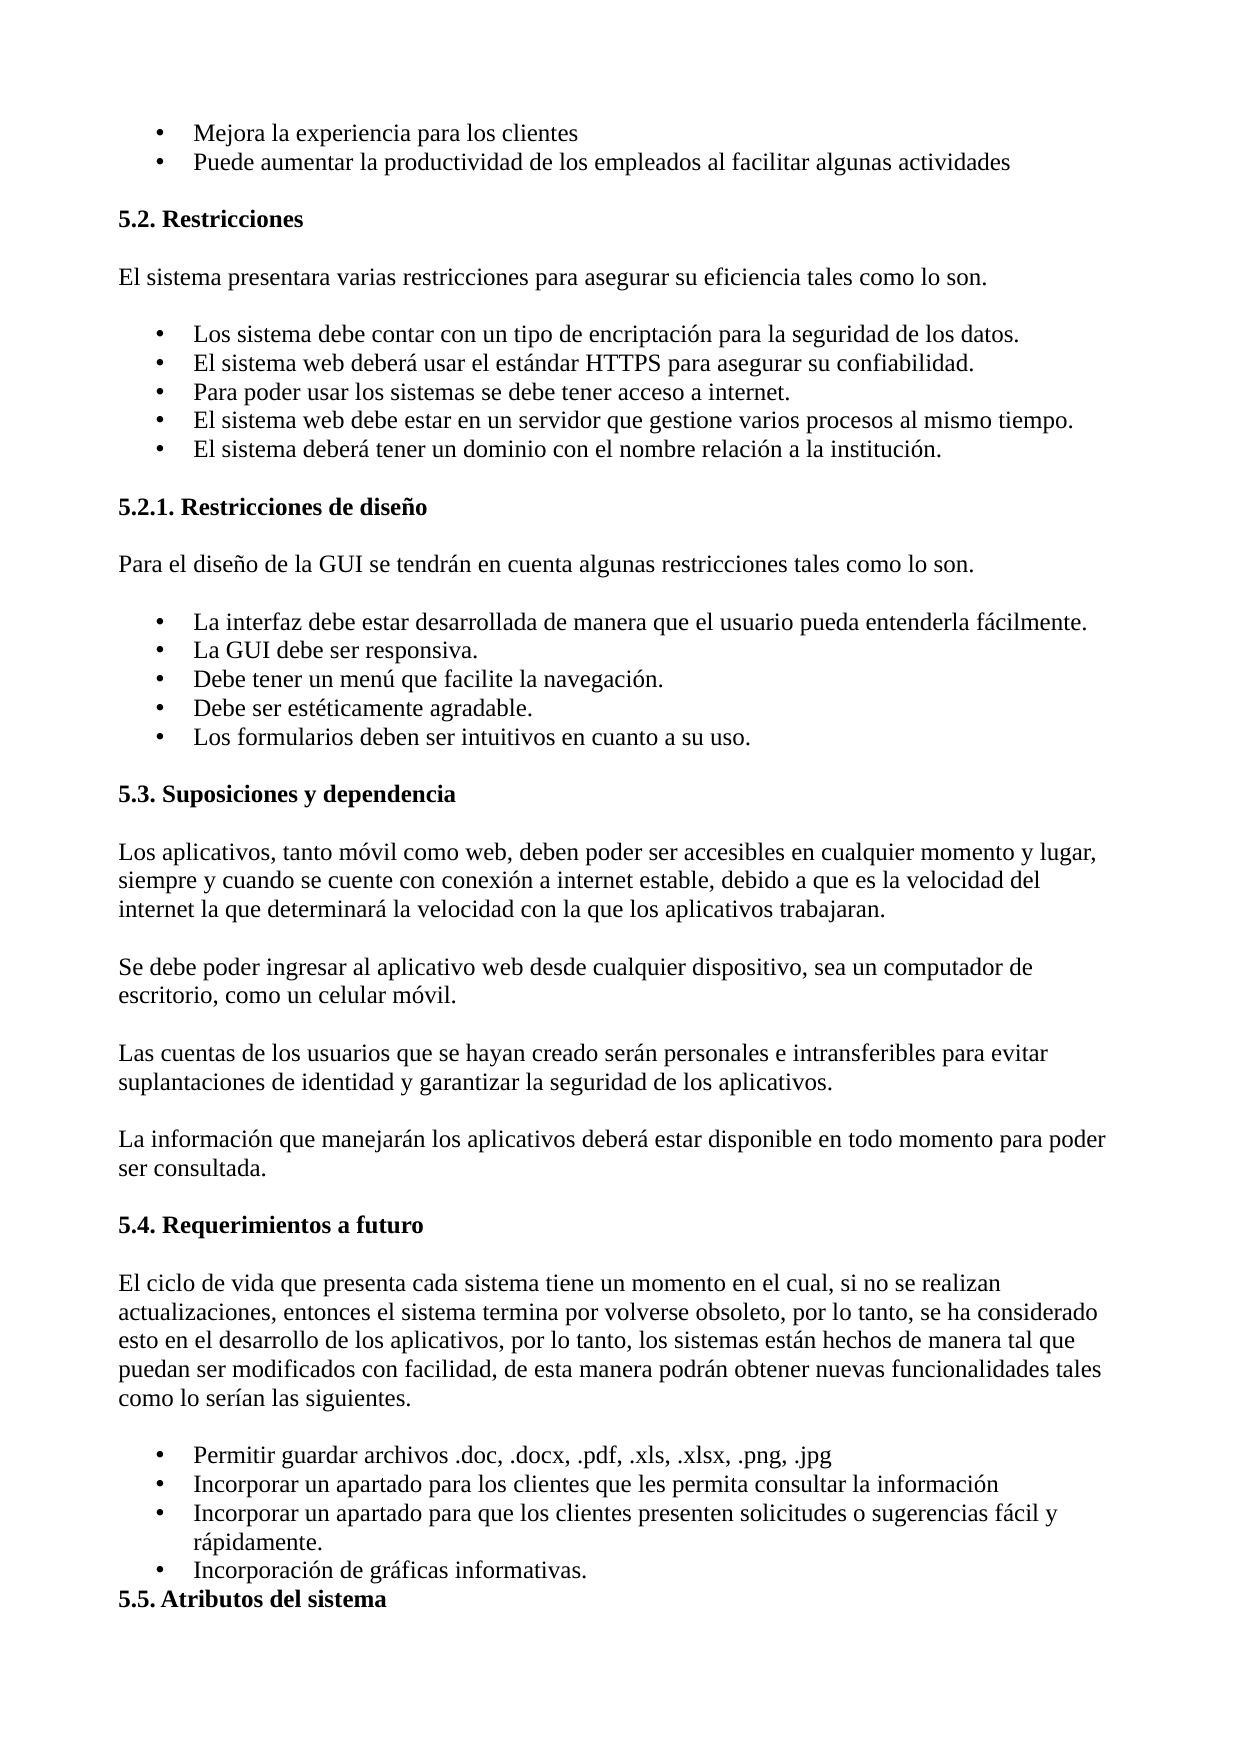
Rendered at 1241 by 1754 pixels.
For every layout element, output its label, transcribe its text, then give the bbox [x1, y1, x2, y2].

list Los formularios deben ser intuitivos en cuanto a su uso. [156, 722, 1122, 751]
text 5.3. Suposiciones y dependencia [118, 779, 1122, 808]
list Debe tener un menú que facilite la navegación. [156, 664, 1122, 693]
text 5.2.1. Restricciones de diseño [118, 492, 1122, 521]
list Mejora la experiencia para los clientes [156, 118, 1122, 147]
list Para poder usar los sistemas se debe tener acceso a internet. [156, 377, 1122, 406]
text El ciclo de vida que presenta cada sistema tiene un momento en el cual, si no se realizan actualizaciones, entonces el sistema termina por volverse obsoleto, por lo tanto, se ha considerado esto en el desarrollo de los aplicativos, por lo tanto, los sistemas están hechos de manera tal que puedan ser modificados con facilidad, de esta manera podrán obtener nuevas funcionalidades tales como lo serían las siguientes. [118, 1268, 1122, 1412]
text La información que manejarán los aplicativos deberá estar disponible en todo momento para poder ser consultada. [118, 1124, 1122, 1182]
text 5.5. Atributos del sistema [118, 1584, 1122, 1613]
text Para el diseño de la GUI se tendrán en cuenta algunas restricciones tales como lo son. [118, 549, 1122, 578]
list Permitir guardar archivos .doc, .docx, .pdf, .xls, .xlsx, .png, .jpg [156, 1441, 1122, 1469]
list La GUI debe ser responsiva. [156, 636, 1122, 664]
list Incorporación de gráficas informativas. [156, 1556, 1122, 1584]
text 5.4. Requerimientos a futuro [118, 1211, 1122, 1239]
text Las cuentas de los usuarios que se hayan creado serán personales e intransferibles para evitar suplantaciones de identidad y garantizar la seguridad de los aplicativos. [118, 1038, 1122, 1096]
list El sistema deberá tener un dominio con el nombre relación a la institución. [156, 434, 1122, 463]
text El sistema presentara varias restricciones para asegurar su eficiencia tales como lo son. [118, 262, 1122, 291]
text Los aplicativos, tanto móvil como web, deben poder ser accesibles en cualquier momento y lugar, siempre y cuando se cuente con conexión a internet estable, debido a que es la velocidad del internet la que determinará la velocidad con la que los aplicativos trabajaran. [118, 837, 1122, 923]
list Puede aumentar la productividad de los empleados al facilitar algunas actividades [156, 147, 1122, 176]
list Debe ser estéticamente agradable. [156, 693, 1122, 722]
text Se debe poder ingresar al aplicativo web desde cualquier dispositivo, sea un computador de escritorio, como un celular móvil. [118, 952, 1122, 1009]
list Los sistema debe contar con un tipo de encriptación para la seguridad de los datos. [156, 319, 1122, 348]
list La interfaz debe estar desarrollada de manera que el usuario pueda entenderla fácilmente. [156, 607, 1122, 636]
list El sistema web deberá usar el estándar HTTPS para asegurar su confiabilidad. [156, 348, 1122, 377]
list Incorporar un apartado para que los clientes presenten solicitudes o sugerencias fácil y rápidamente. [156, 1498, 1122, 1556]
text 5.2. Restricciones [118, 204, 1122, 233]
list El sistema web debe estar en un servidor que gestione varios procesos al mismo tiempo. [156, 406, 1122, 434]
list Incorporar un apartado para los clientes que les permita consultar la información [156, 1469, 1122, 1498]
